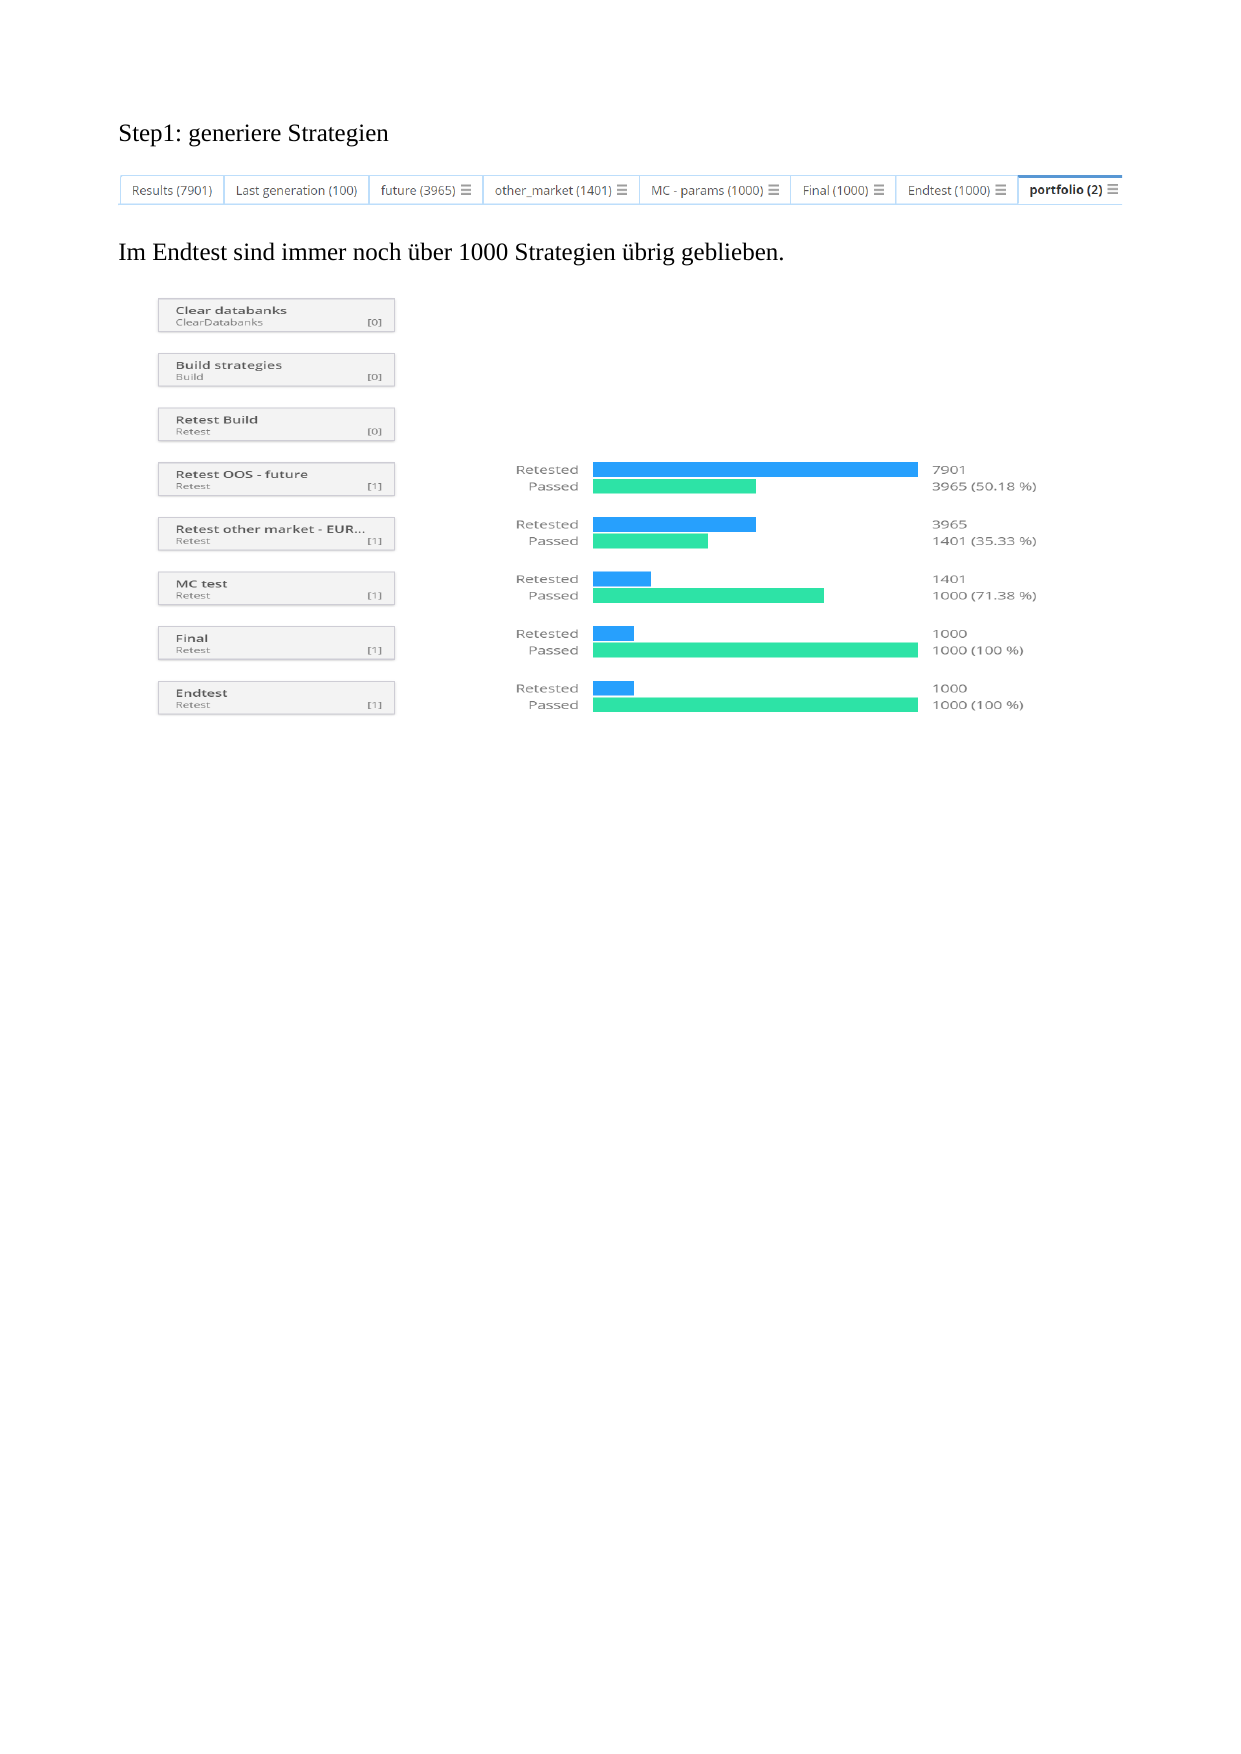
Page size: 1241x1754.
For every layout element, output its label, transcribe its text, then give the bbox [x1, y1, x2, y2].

text Step1: generiere Strategien [118, 118, 1122, 147]
picture [118, 175, 1123, 208]
text Im Endtest sind immer noch über 1000 Strategien übrig geblieben. [118, 237, 1122, 265]
picture [151, 294, 1051, 728]
